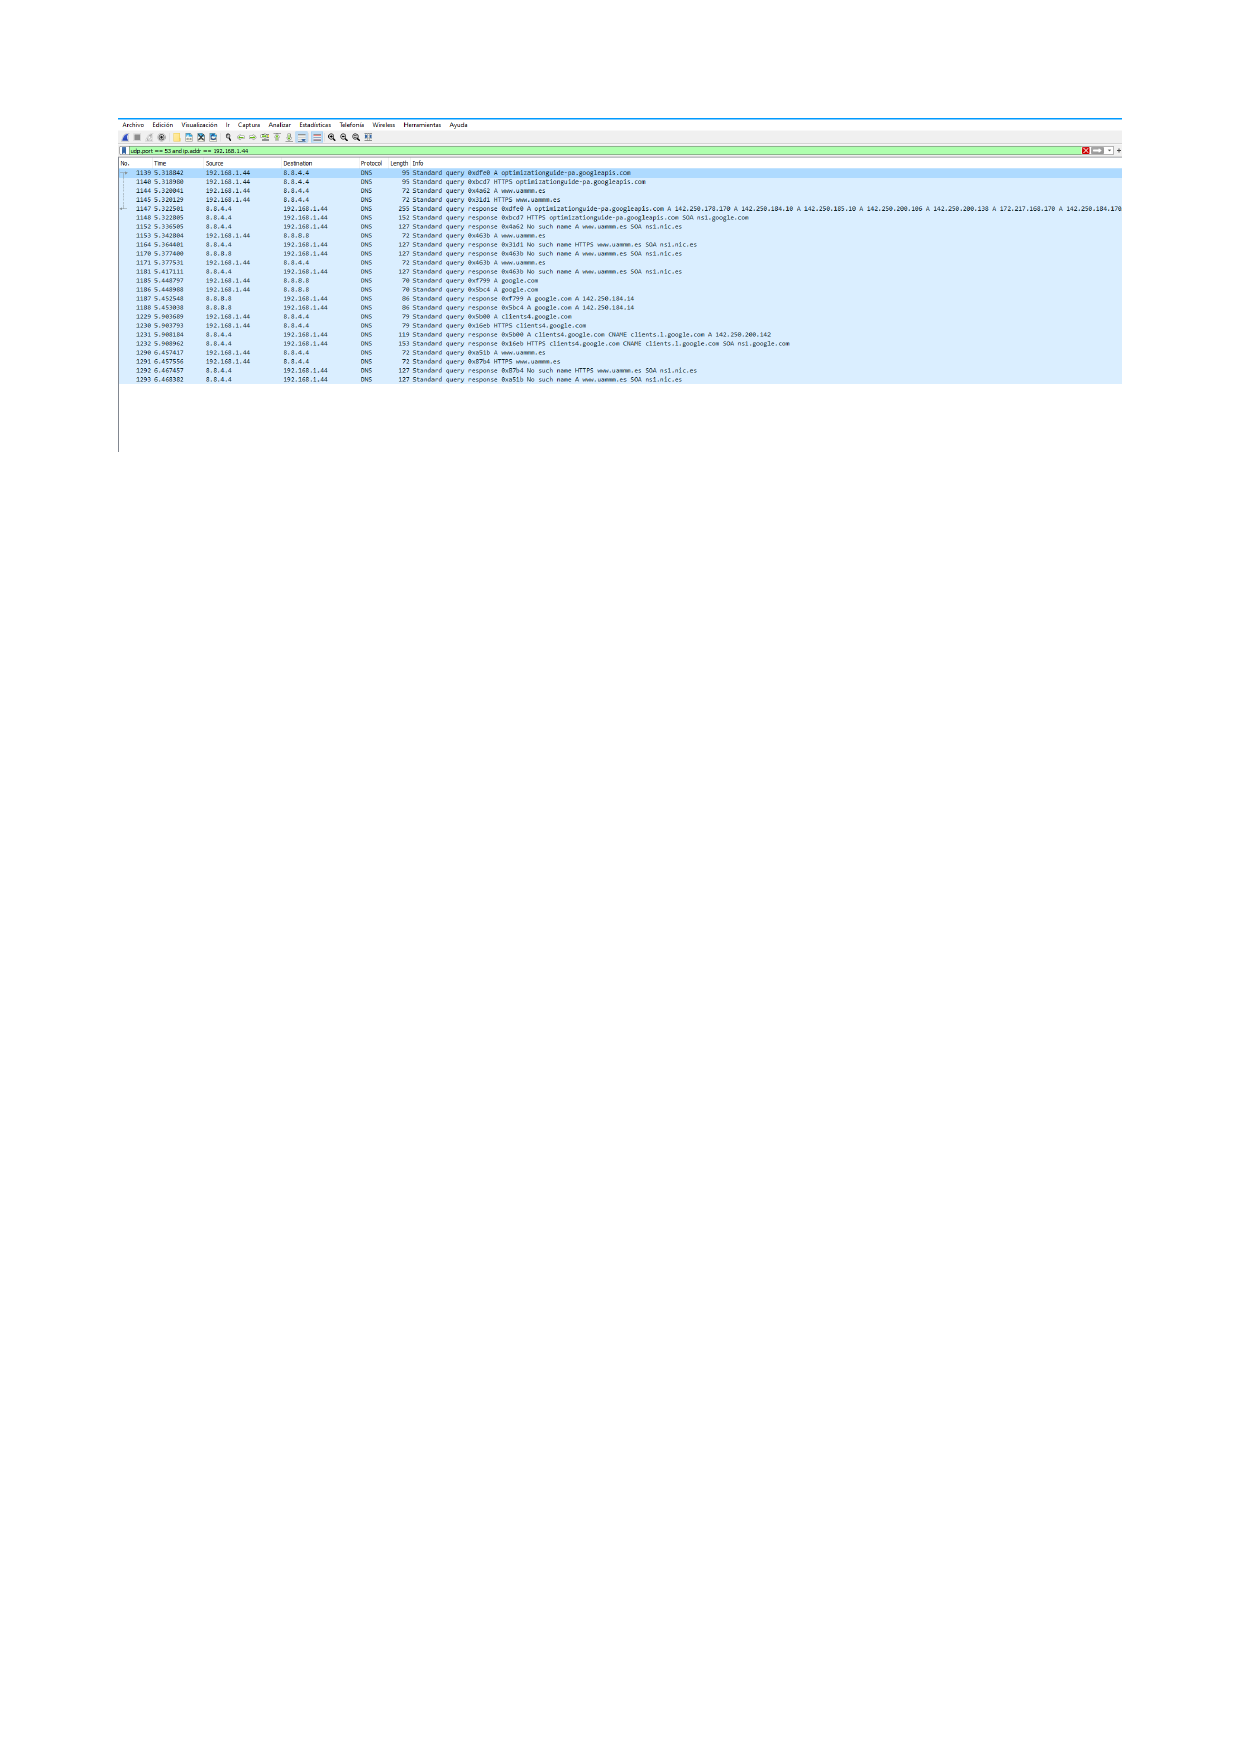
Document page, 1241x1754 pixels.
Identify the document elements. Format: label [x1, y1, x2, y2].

picture [118, 118, 1122, 452]
